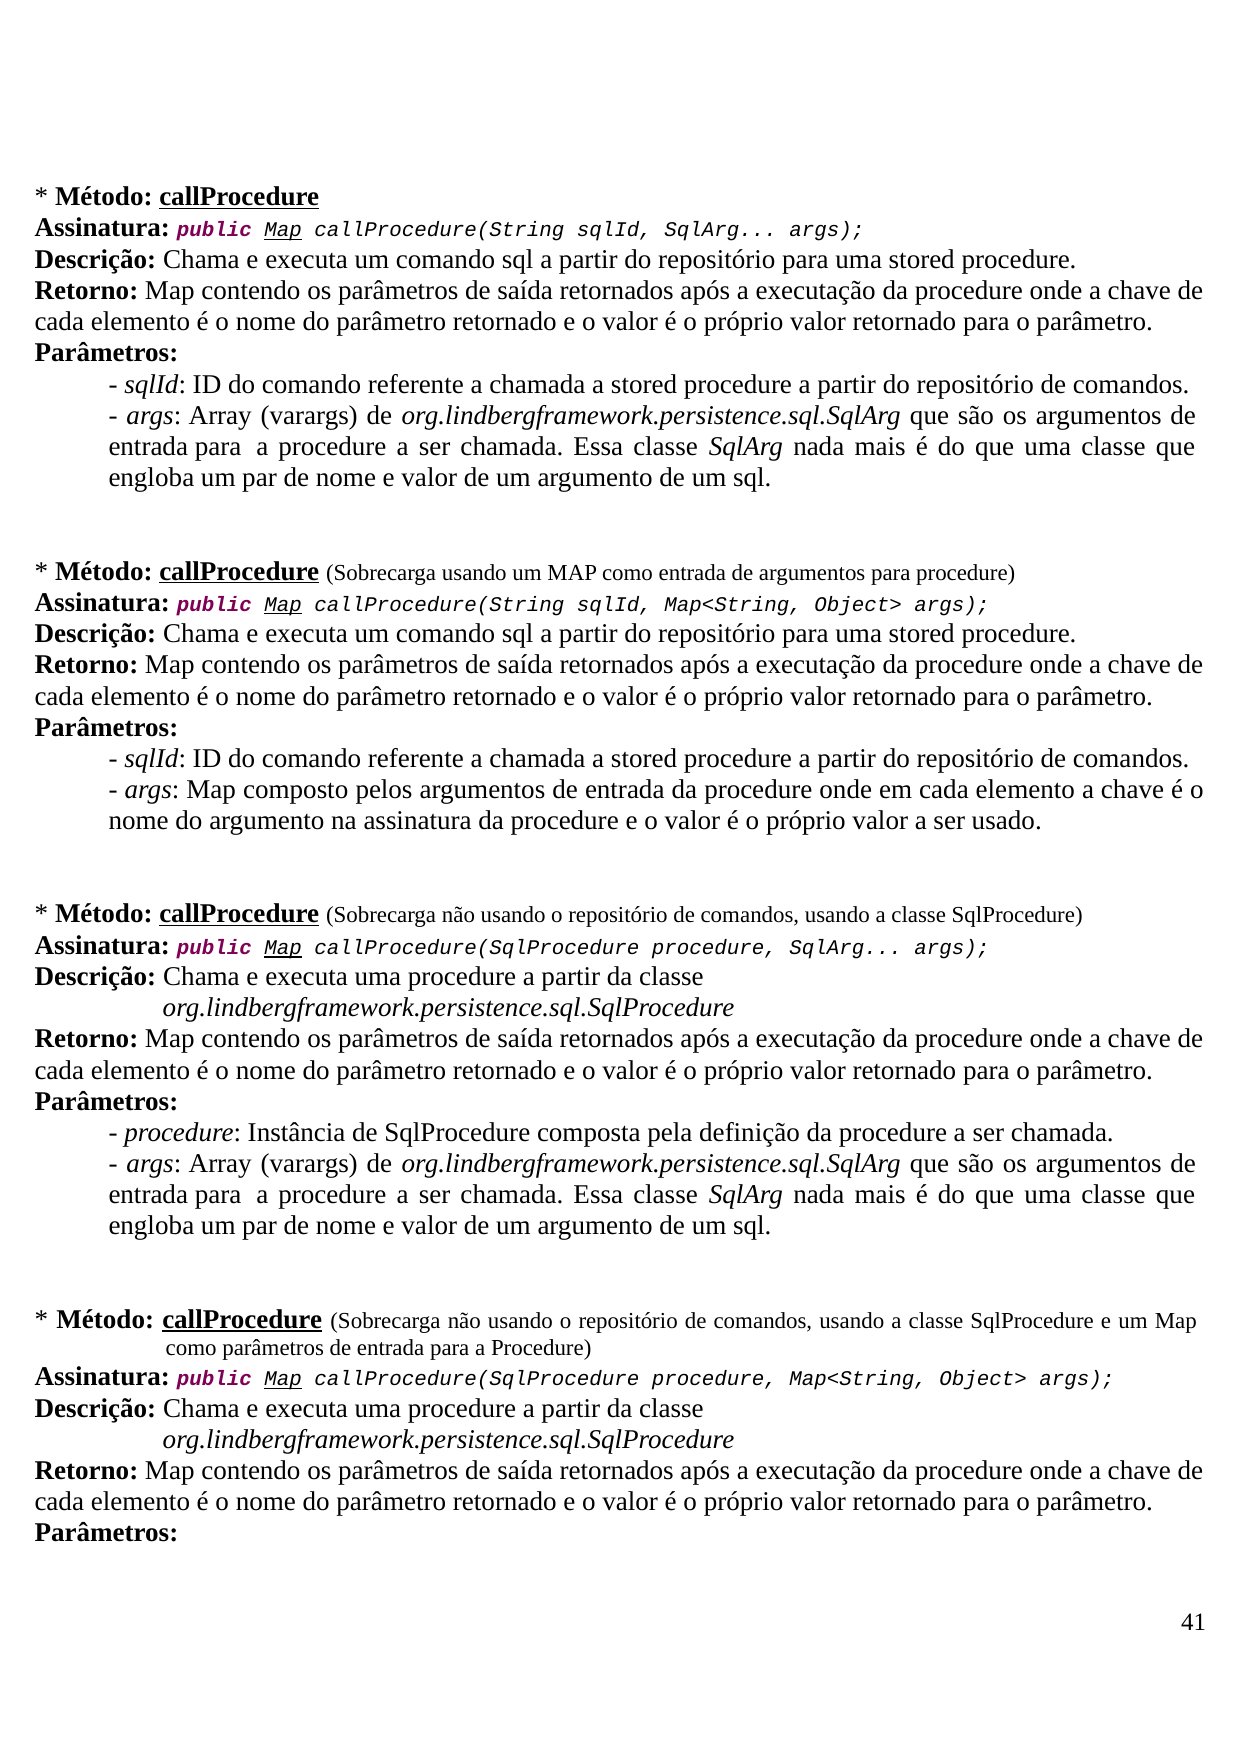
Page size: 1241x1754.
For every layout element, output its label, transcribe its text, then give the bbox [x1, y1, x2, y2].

text - args: Map composto pelos argumentos de entrada da procedure onde em cada elemento a chave é o nome do argumento na assinatura da procedure e o valor é o próprio valor a ser usado. [34, 773, 1206, 835]
text - args: Array (varargs) de org.lindbergframework.persistence.sql.SqlArg que são os argumentos de entrada para a procedure a ser chamada. Essa classe SqlArg nada mais é do que uma classe que engloba um par de nome e valor de um argumento de um sql. [34, 399, 1206, 492]
text - sqlId: ID do comando referente a chamada a stored procedure a partir do repositório de comandos. [34, 368, 1206, 399]
text * Método: callProcedure [34, 180, 1206, 212]
text Parâmetros: [34, 1517, 1206, 1548]
text - sqlId: ID do comando referente a chamada a stored procedure a partir do repositório de comandos. [34, 742, 1206, 773]
text org.lindbergframework.persistence.sql.SqlProcedure [34, 1423, 1206, 1454]
text Descrição: Chama e executa uma procedure a partir da classe [34, 960, 1206, 991]
text Descrição: Chama e executa um comando sql a partir do repositório para uma stored procedure. [34, 617, 1206, 648]
text - args: Array (varargs) de org.lindbergframework.persistence.sql.SqlArg que são os argumentos de entrada para a procedure a ser chamada. Essa classe SqlArg nada mais é do que uma classe que engloba um par de nome e valor de um argumento de um sql. [34, 1147, 1206, 1241]
text Assinatura: public Map callProcedure(SqlProcedure procedure, Map<String, Object> args); [34, 1360, 1206, 1392]
text * Método: callProcedure (Sobrecarga não usando o repositório de comandos, usando a classe SqlProcedure e um Map como parâmetros de entrada para a Procedure) [34, 1303, 1206, 1360]
text Retorno: Map contendo os parâmetros de saída retornados após a executação da procedure onde a chave de cada elemento é o nome do parâmetro retornado e o valor é o próprio valor retornado para o parâmetro. [34, 648, 1206, 711]
text Retorno: Map contendo os parâmetros de saída retornados após a executação da procedure onde a chave de cada elemento é o nome do parâmetro retornado e o valor é o próprio valor retornado para o parâmetro. [34, 1454, 1206, 1517]
text Assinatura: public Map callProcedure(String sqlId, SqlArg... args); [34, 212, 1206, 243]
text Parâmetros: [34, 1085, 1206, 1116]
text Retorno: Map contendo os parâmetros de saída retornados após a executação da procedure onde a chave de cada elemento é o nome do parâmetro retornado e o valor é o próprio valor retornado para o parâmetro. [34, 274, 1206, 337]
text Descrição: Chama e executa um comando sql a partir do repositório para uma stored procedure. [34, 243, 1206, 274]
text Descrição: Chama e executa uma procedure a partir da classe [34, 1392, 1206, 1423]
text Retorno: Map contendo os parâmetros de saída retornados após a executação da procedure onde a chave de cada elemento é o nome do parâmetro retornado e o valor é o próprio valor retornado para o parâmetro. [34, 1023, 1206, 1085]
text * Método: callProcedure (Sobrecarga usando um MAP como entrada de argumentos para procedure) [34, 554, 1206, 586]
text Parâmetros: [34, 711, 1206, 742]
text Assinatura: public Map callProcedure(SqlProcedure procedure, SqlArg... args); [34, 929, 1206, 960]
text Parâmetros: [34, 337, 1206, 368]
text org.lindbergframework.persistence.sql.SqlProcedure [34, 991, 1206, 1023]
text Assinatura: public Map callProcedure(String sqlId, Map<String, Object> args); [34, 586, 1206, 617]
text - procedure: Instância de SqlProcedure composta pela definição da procedure a ser chamada. [34, 1116, 1206, 1147]
text * Método: callProcedure (Sobrecarga não usando o repositório de comandos, usando a classe SqlProcedure) [34, 898, 1206, 929]
